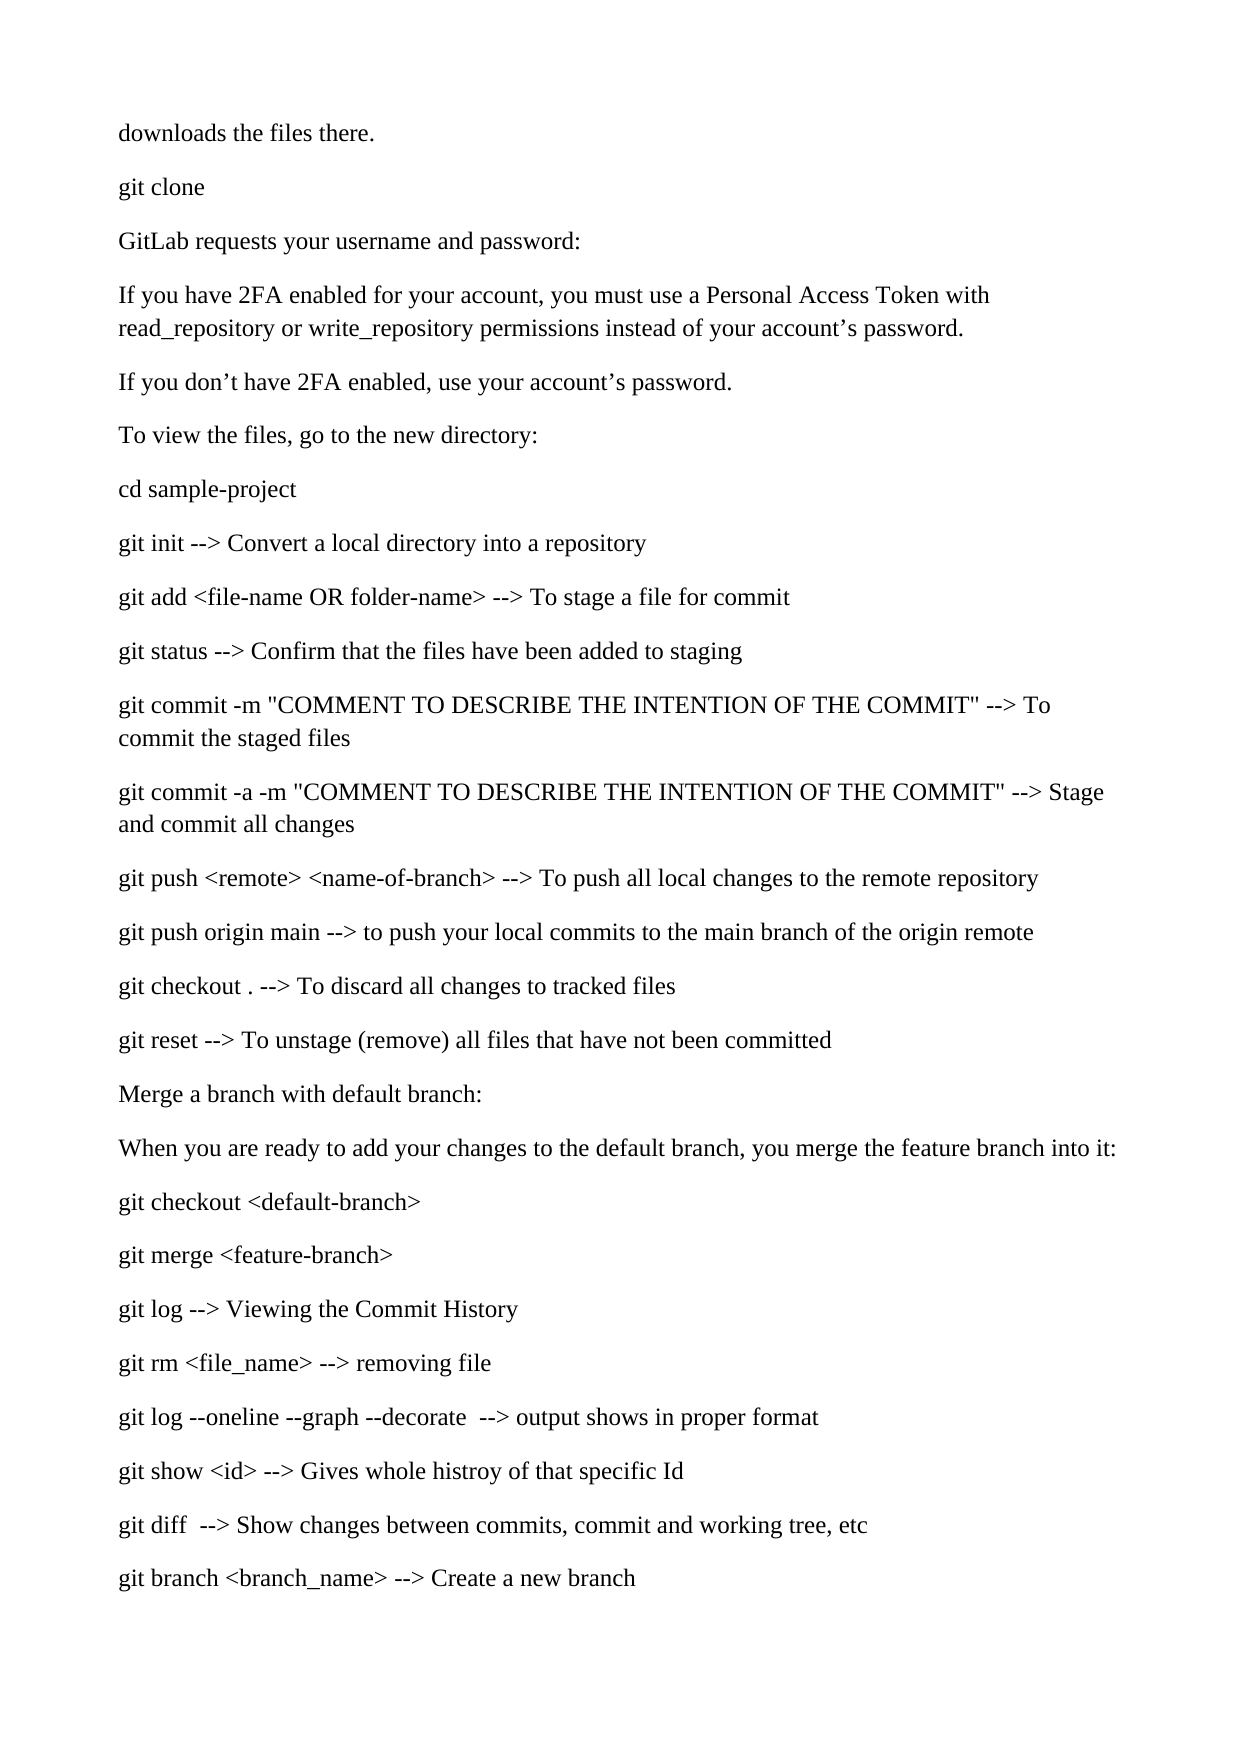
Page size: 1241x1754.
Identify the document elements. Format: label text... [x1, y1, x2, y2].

text git commit -m "COMMENT TO DESCRIBE THE INTENTION OF THE COMMIT" --> To commit the staged files [118, 690, 1122, 751]
text git add <file-name OR folder-name> --> To stage a file for commit [118, 582, 1122, 611]
text git rm <file_name> --> removing file [118, 1348, 1122, 1377]
text git branch <branch_name> --> Create a new branch [118, 1563, 1122, 1592]
text git push origin main --> to push your local commits to the main branch of the origin remote [118, 917, 1122, 946]
text If you have 2FA enabled for your account, you must use a Personal Access Token with read_repository or write_repository permissions instead of your account’s password. [118, 280, 1122, 341]
text git diff --> Show changes between commits, commit and working tree, etc [118, 1510, 1122, 1538]
text Merge a branch with default branch: [118, 1079, 1122, 1108]
text git init --> Convert a local directory into a repository [118, 528, 1122, 557]
text git show <id> --> Gives whole histroy of that specific Id [118, 1456, 1122, 1484]
text git checkout <default-branch> [118, 1187, 1122, 1215]
text When you are ready to add your changes to the default branch, you merge the feature branch into it: [118, 1133, 1122, 1161]
text git reset --> To unstage (remove) all files that have not been committed [118, 1025, 1122, 1054]
text git log --> Viewing the Commit History [118, 1294, 1122, 1323]
text downloads the files there. [118, 118, 1122, 147]
text git commit -a -m "COMMENT TO DESCRIBE THE INTENTION OF THE COMMIT" --> Stage and commit all changes [118, 777, 1122, 838]
text git push <remote> <name-of-branch> --> To push all local changes to the remote repository [118, 863, 1122, 892]
text cd sample-project [118, 474, 1122, 503]
text git checkout . --> To discard all changes to tracked files [118, 971, 1122, 1000]
text git clone [118, 172, 1122, 201]
text If you don’t have 2FA enabled, use your account’s password. [118, 367, 1122, 395]
text To view the files, go to the new directory: [118, 420, 1122, 449]
text git log --oneline --graph --decorate --> output shows in proper format [118, 1402, 1122, 1431]
text git status --> Confirm that the files have been added to staging [118, 636, 1122, 664]
text GitLab requests your username and password: [118, 226, 1122, 254]
text git merge <feature-branch> [118, 1240, 1122, 1269]
